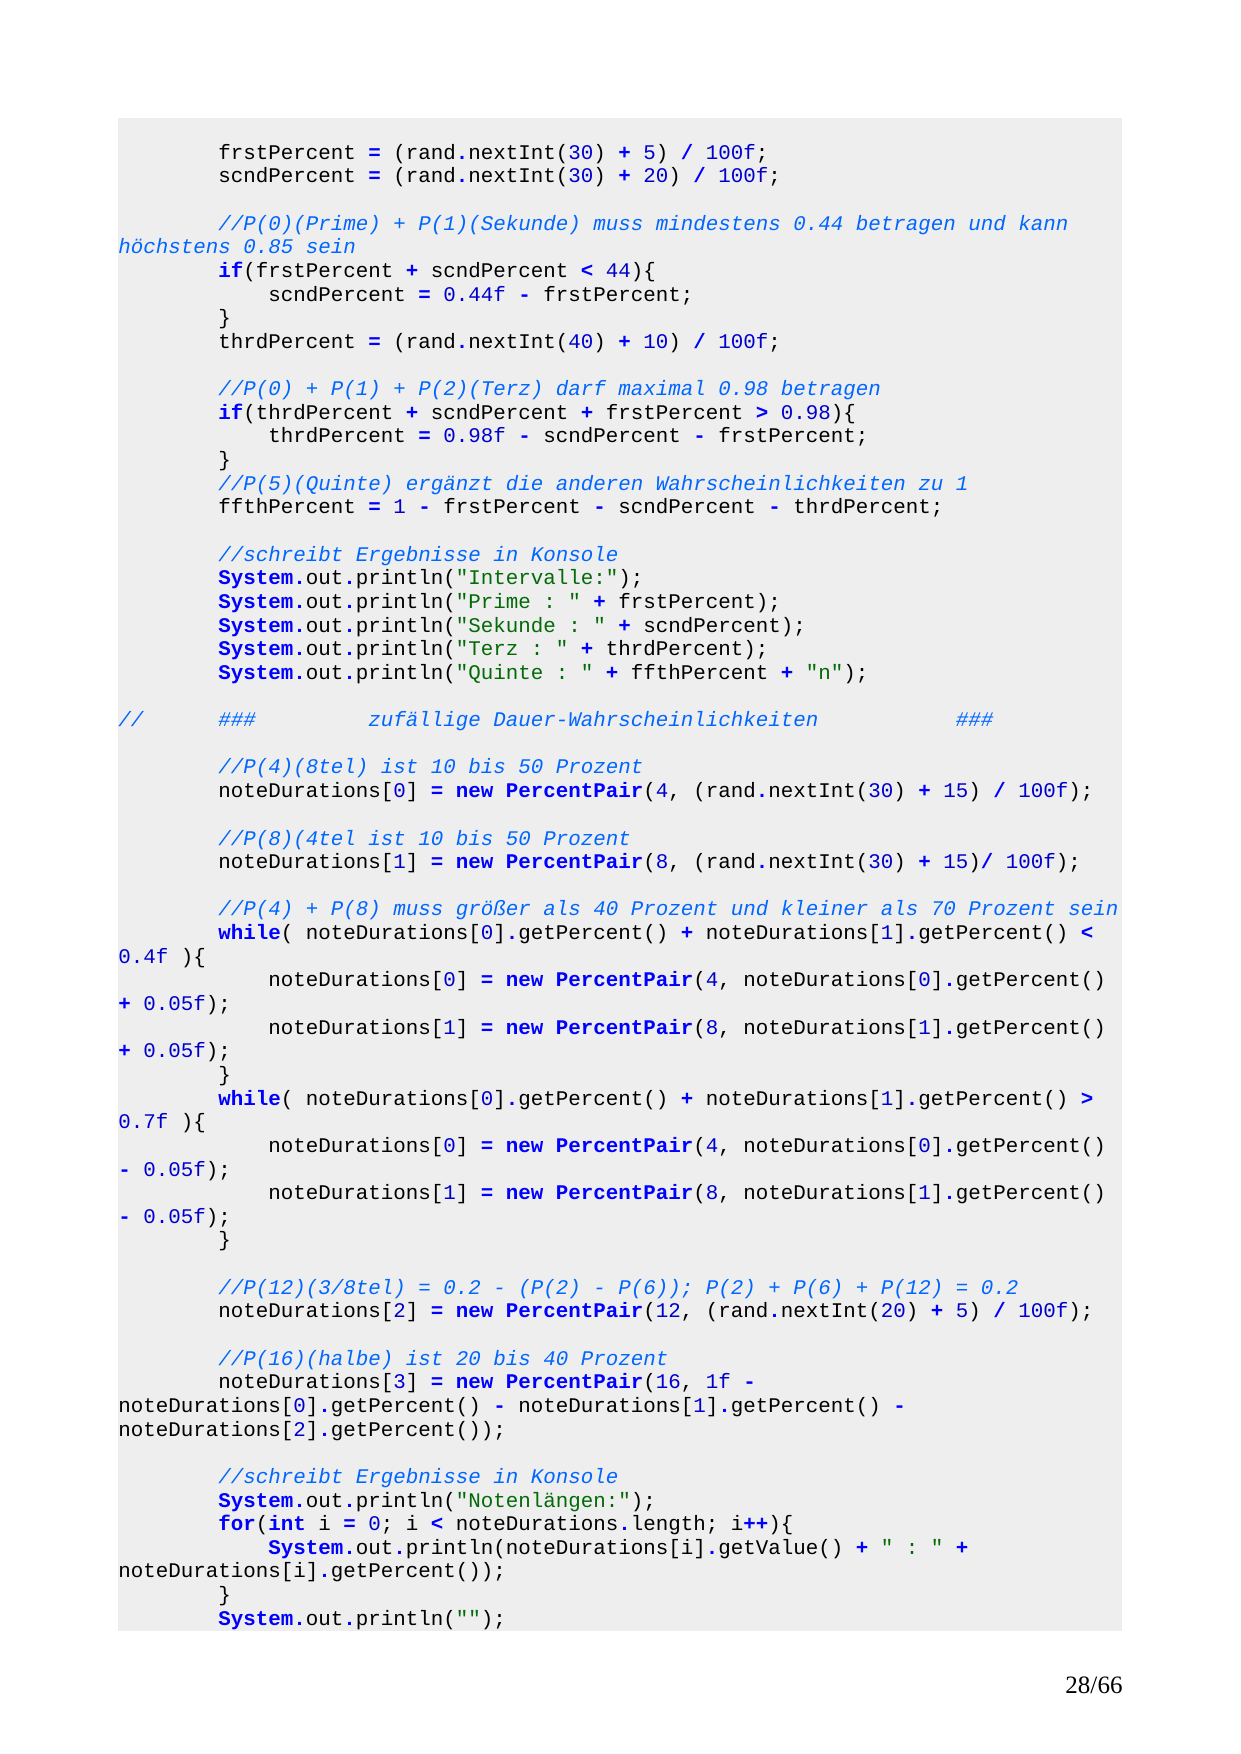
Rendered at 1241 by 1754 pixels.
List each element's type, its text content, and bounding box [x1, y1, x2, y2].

text //P(4)(8tel) ist 10 bis 50 Prozent [118, 757, 1122, 780]
text for(int i = 0; i < noteDurations.length; i++){ [118, 1513, 1122, 1537]
text //P(4) + P(8) muss größer als 40 Prozent und kleiner als 70 Prozent sein [118, 898, 1122, 922]
text System.out.println("Quinte : " + ffthPercent + "n"); [118, 662, 1122, 686]
text System.out.println(noteDurations[i].getValue() + " : " + noteDurations[i].getPercent()); [118, 1537, 1122, 1584]
text //P(0) + P(1) + P(2)(Terz) darf maximal 0.98 betragen [118, 378, 1122, 402]
text thrdPercent = (rand.nextInt(40) + 10) / 100f; [118, 331, 1122, 354]
text // ### zufällige Dauer-Wahrscheinlichkeiten ### [118, 709, 1122, 733]
text noteDurations[0] = new PercentPair(4, noteDurations[0].getPercent() - 0.05f); [118, 1135, 1122, 1182]
text noteDurations[0] = new PercentPair(4, (rand.nextInt(30) + 15) / 100f); [118, 780, 1122, 804]
text if(thrdPercent + scndPercent + frstPercent > 0.98){ [118, 402, 1122, 426]
text noteDurations[1] = new PercentPair(8, noteDurations[1].getPercent() - 0.05f); [118, 1182, 1122, 1229]
text //P(8)(4tel ist 10 bis 50 Prozent [118, 827, 1122, 851]
text //P(0)(Prime) + P(1)(Sekunde) muss mindestens 0.44 betragen und kann höchstens 0.85 sein [118, 213, 1122, 260]
text //P(16)(halbe) ist 20 bis 40 Prozent [118, 1348, 1122, 1371]
text noteDurations[3] = new PercentPair(16, 1f - noteDurations[0].getPercent() - noteDurations[1].getPercent() - noteDurations[2].getPercent()); [118, 1371, 1122, 1442]
text scndPercent = 0.44f - frstPercent; [118, 284, 1122, 307]
text System.out.println("Notenlängen:"); [118, 1489, 1122, 1513]
text while( noteDurations[0].getPercent() + noteDurations[1].getPercent() < 0.4f ){ [118, 922, 1122, 969]
text while( noteDurations[0].getPercent() + noteDurations[1].getPercent() > 0.7f ){ [118, 1088, 1122, 1135]
text System.out.println("Prime : " + frstPercent); [118, 591, 1122, 615]
text noteDurations[1] = new PercentPair(8, (rand.nextInt(30) + 15)/ 100f); [118, 851, 1122, 875]
text scndPercent = (rand.nextInt(30) + 20) / 100f; [118, 165, 1122, 189]
text thrdPercent = 0.98f - scndPercent - frstPercent; [118, 426, 1122, 449]
text noteDurations[0] = new PercentPair(4, noteDurations[0].getPercent() + 0.05f); [118, 969, 1122, 1017]
text noteDurations[1] = new PercentPair(8, noteDurations[1].getPercent() + 0.05f); [118, 1017, 1122, 1064]
text System.out.println("Intervalle:"); [118, 567, 1122, 591]
text System.out.println("Sekunde : " + scndPercent); [118, 615, 1122, 638]
text //P(5)(Quinte) ergänzt die anderen Wahrscheinlichkeiten zu 1 [118, 473, 1122, 496]
text } [118, 307, 1122, 331]
text } [118, 449, 1122, 473]
text if(frstPercent + scndPercent < 44){ [118, 260, 1122, 284]
text frstPercent = (rand.nextInt(30) + 5) / 100f; [118, 142, 1122, 165]
text //schreibt Ergebnisse in Konsole [118, 1466, 1122, 1489]
text } [118, 1584, 1122, 1608]
text ffthPercent = 1 - frstPercent - scndPercent - thrdPercent; [118, 496, 1122, 520]
text } [118, 1064, 1122, 1088]
text noteDurations[2] = new PercentPair(12, (rand.nextInt(20) + 5) / 100f); [118, 1300, 1122, 1324]
text //schreibt Ergebnisse in Konsole [118, 544, 1122, 567]
text System.out.println(""); [118, 1608, 1122, 1631]
text } [118, 1229, 1122, 1253]
text //P(12)(3/8tel) = 0.2 - (P(2) - P(6)); P(2) + P(6) + P(12) = 0.2 [118, 1277, 1122, 1300]
text System.out.println("Terz : " + thrdPercent); [118, 638, 1122, 662]
